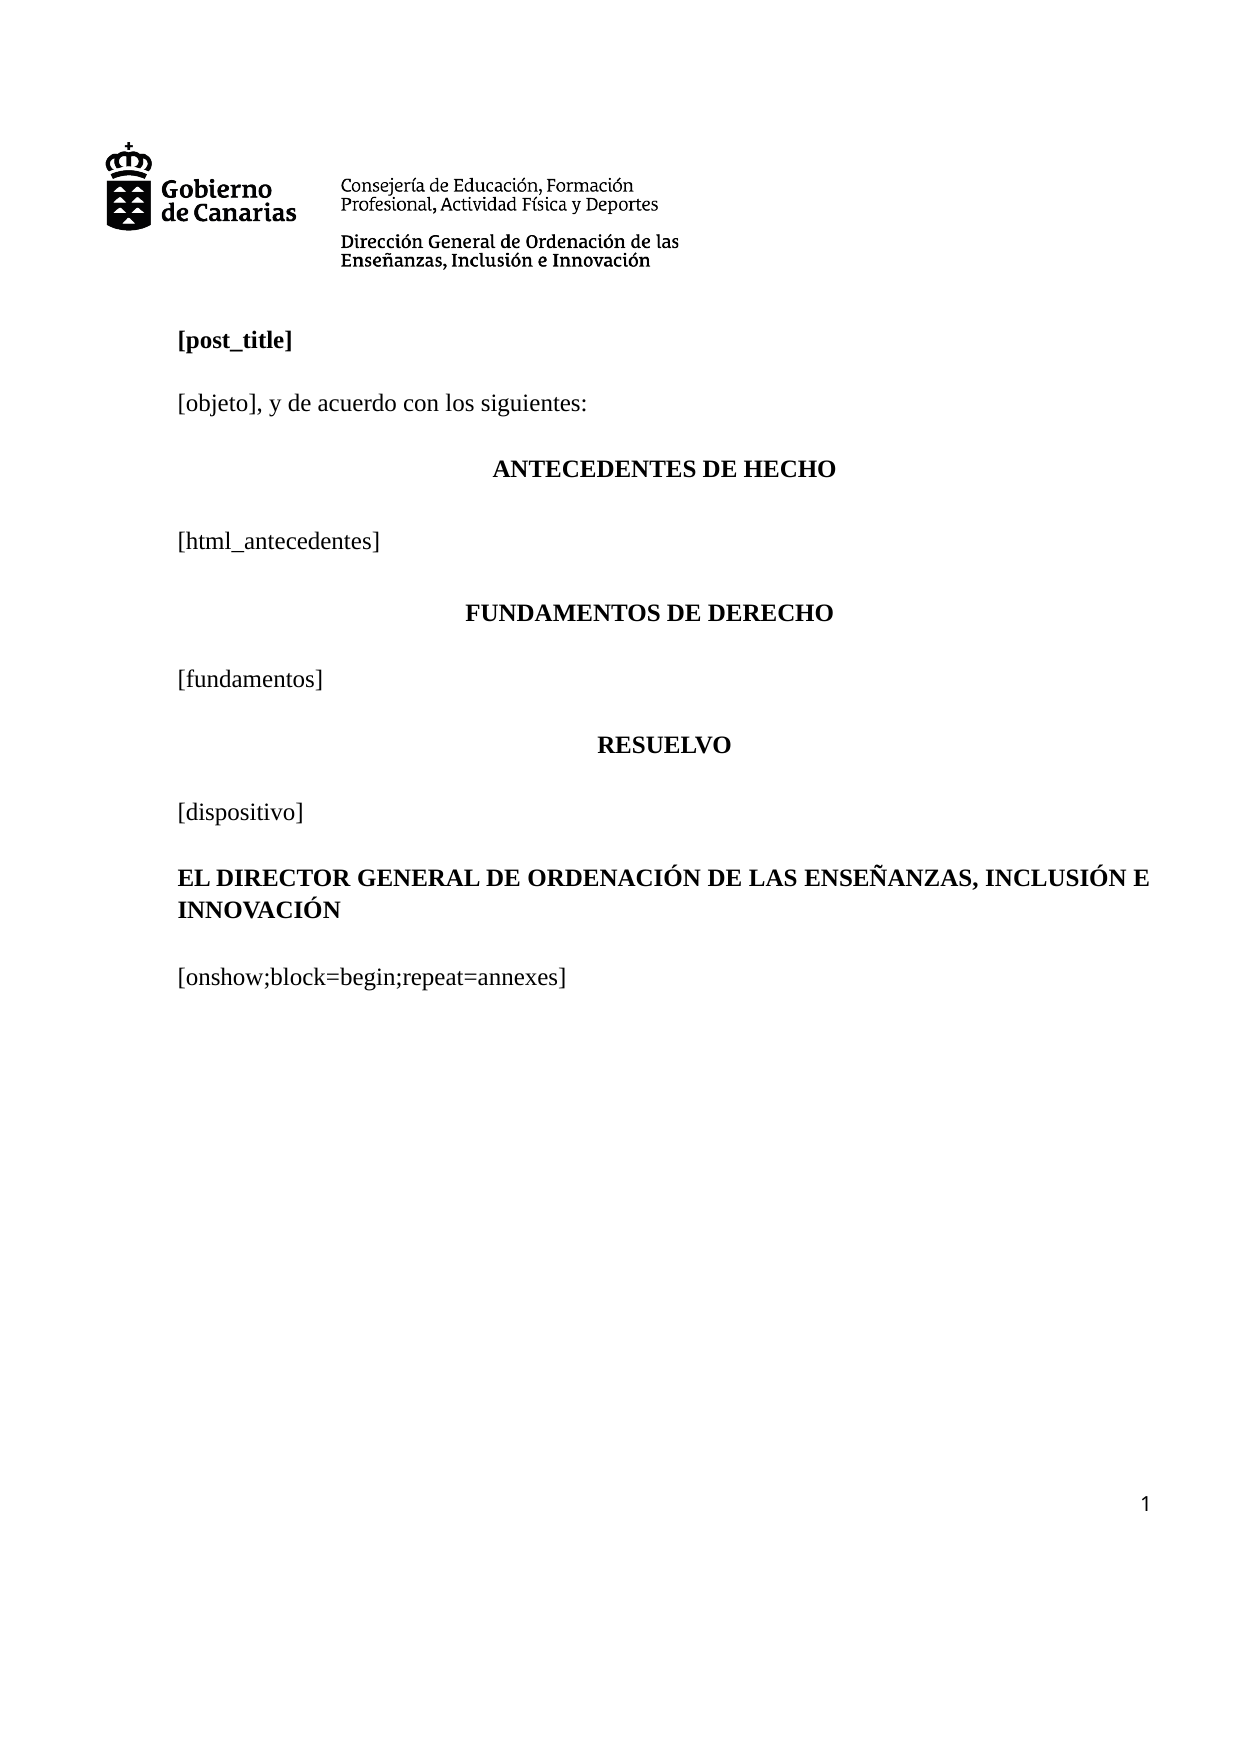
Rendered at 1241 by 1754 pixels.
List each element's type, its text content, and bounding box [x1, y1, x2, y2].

text [onshow;block=begin;repeat=annexes] [177, 962, 1152, 990]
picture [105, 142, 679, 270]
text [html_antecedentes] [177, 526, 1152, 555]
text [post_title] [177, 325, 1152, 354]
text [fundamentos] [177, 664, 1152, 693]
text RESUELVO [177, 731, 1152, 759]
text [objeto], y de acuerdo con los siguientes: [177, 388, 1152, 417]
text EL DIRECTOR GENERAL DE ORDENACIÓN DE LAS ENSEÑANZAS, INCLUSIÓN E INNOVACIÓN [177, 863, 1152, 924]
text [dispositivo] [177, 797, 1152, 825]
text ANTECEDENTES DE HECHO [177, 454, 1152, 483]
text FUNDAMENTOS DE DERECHO [177, 598, 1122, 627]
